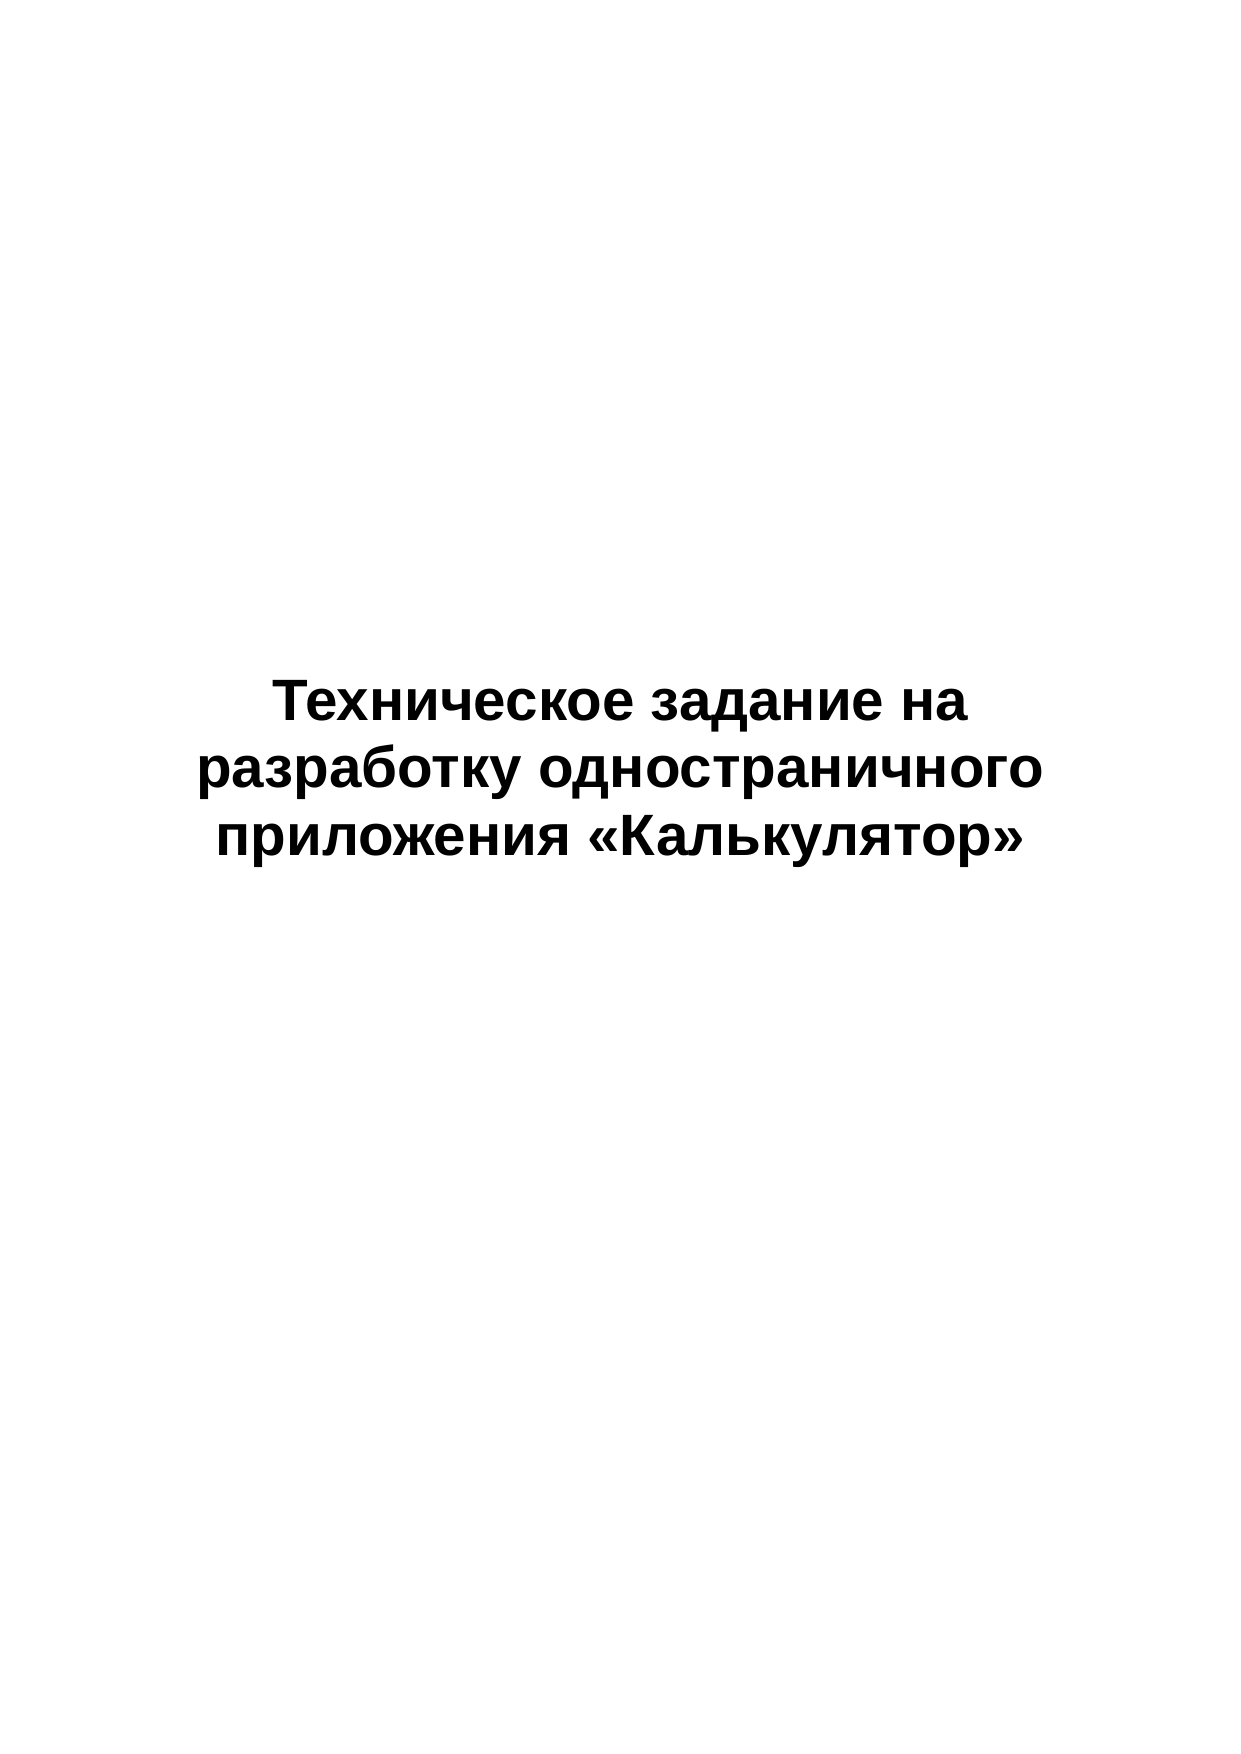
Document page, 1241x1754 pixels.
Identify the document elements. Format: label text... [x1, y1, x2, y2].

title Техническое задание на разработку одностраничного приложения «Калькулятор» [118, 666, 1122, 867]
